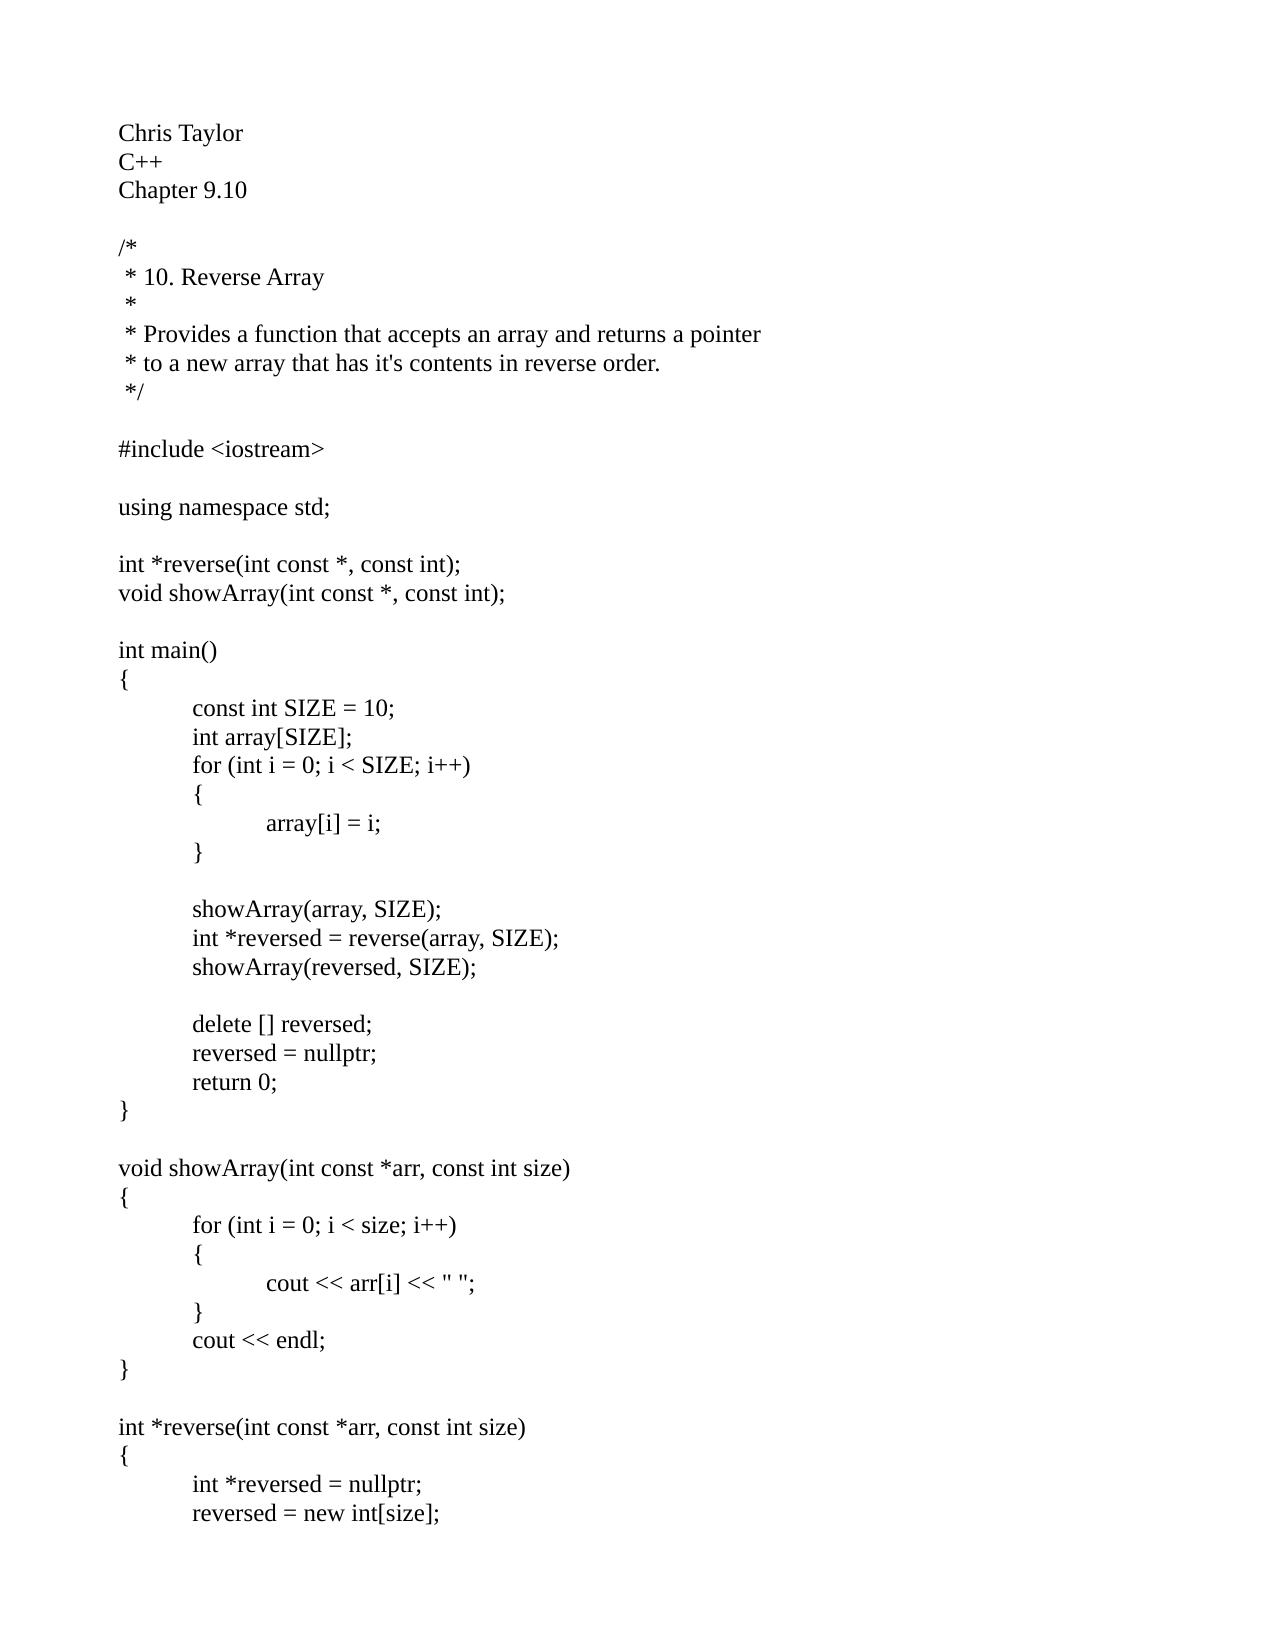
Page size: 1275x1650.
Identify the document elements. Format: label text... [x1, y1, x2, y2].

text { [118, 1182, 1157, 1211]
text int array[SIZE]; [118, 722, 1157, 751]
text const int SIZE = 10; [118, 693, 1157, 722]
text Chris Taylor [118, 118, 1157, 147]
text #include <iostream> [118, 434, 1157, 463]
text int *reverse(int const *arr, const int size) [118, 1412, 1157, 1441]
text { [118, 779, 1157, 808]
text } [118, 1096, 1157, 1124]
text * to a new array that has it's contents in reverse order. [118, 348, 1157, 377]
text delete [] reversed; [118, 1009, 1157, 1038]
text array[i] = i; [118, 808, 1157, 837]
text { [118, 1239, 1157, 1268]
text for (int i = 0; i < size; i++) [118, 1211, 1157, 1239]
text } [118, 1354, 1157, 1383]
text int *reversed = nullptr; [118, 1469, 1157, 1498]
text cout << endl; [118, 1326, 1157, 1354]
text * 10. Reverse Array [118, 262, 1157, 291]
text * [118, 291, 1157, 319]
text reversed = new int[size]; [118, 1498, 1157, 1527]
text showArray(reversed, SIZE); [118, 952, 1157, 981]
text /* [118, 233, 1157, 262]
text */ [118, 377, 1157, 406]
text } [118, 837, 1157, 866]
text showArray(array, SIZE); [118, 894, 1157, 923]
text } [118, 1297, 1157, 1326]
text C++ [118, 147, 1157, 176]
text cout << arr[i] << " "; [118, 1268, 1157, 1297]
text return 0; [118, 1067, 1157, 1096]
text reversed = nullptr; [118, 1038, 1157, 1067]
text { [118, 664, 1157, 693]
text int main() [118, 636, 1157, 664]
text using namespace std; [118, 492, 1157, 521]
text void showArray(int const *, const int); [118, 578, 1157, 607]
text void showArray(int const *arr, const int size) [118, 1153, 1157, 1182]
text for (int i = 0; i < SIZE; i++) [118, 751, 1157, 779]
text int *reversed = reverse(array, SIZE); [118, 923, 1157, 952]
text * Provides a function that accepts an array and returns a pointer [118, 319, 1157, 348]
text Chapter 9.10 [118, 176, 1157, 204]
text int *reverse(int const *, const int); [118, 549, 1157, 578]
text { [118, 1441, 1157, 1469]
